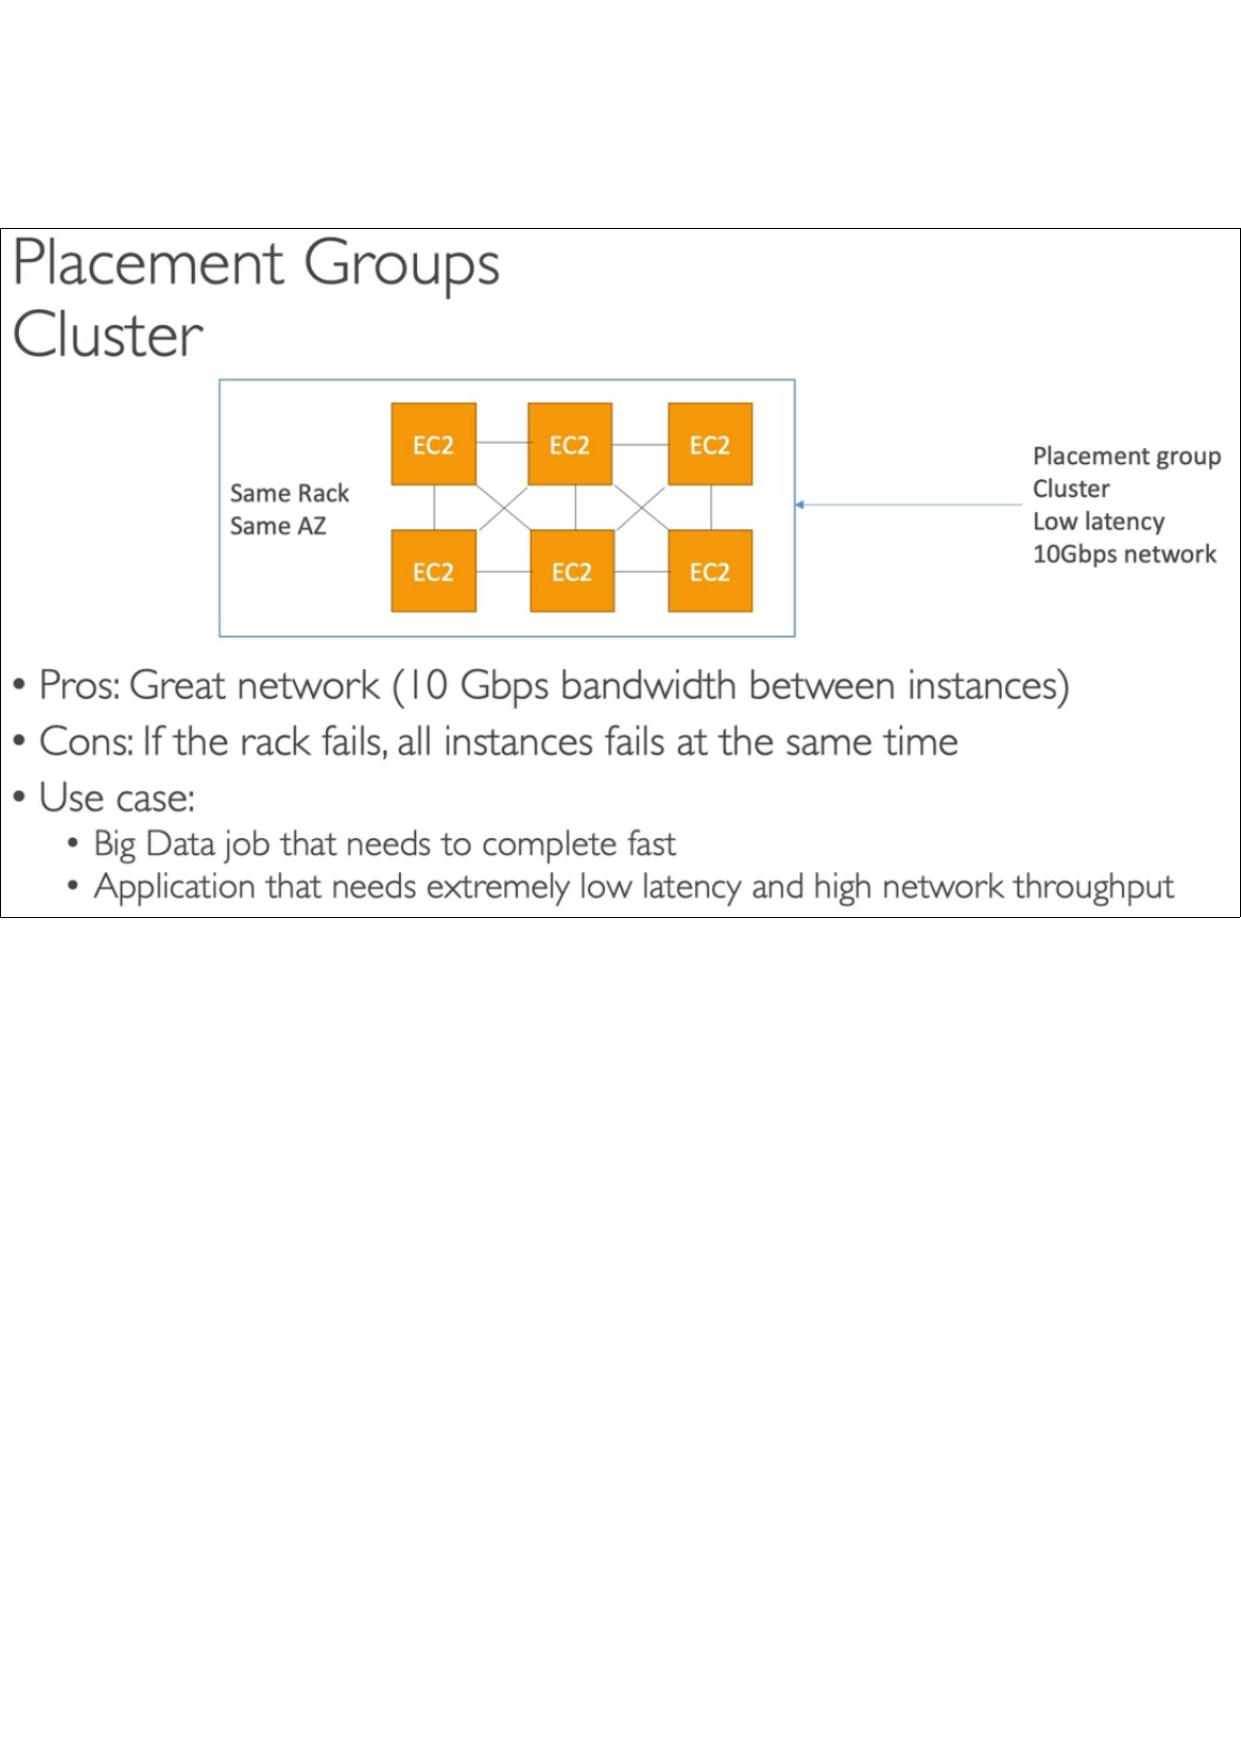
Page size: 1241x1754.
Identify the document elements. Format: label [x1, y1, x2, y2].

picture [3, 230, 1238, 914]
